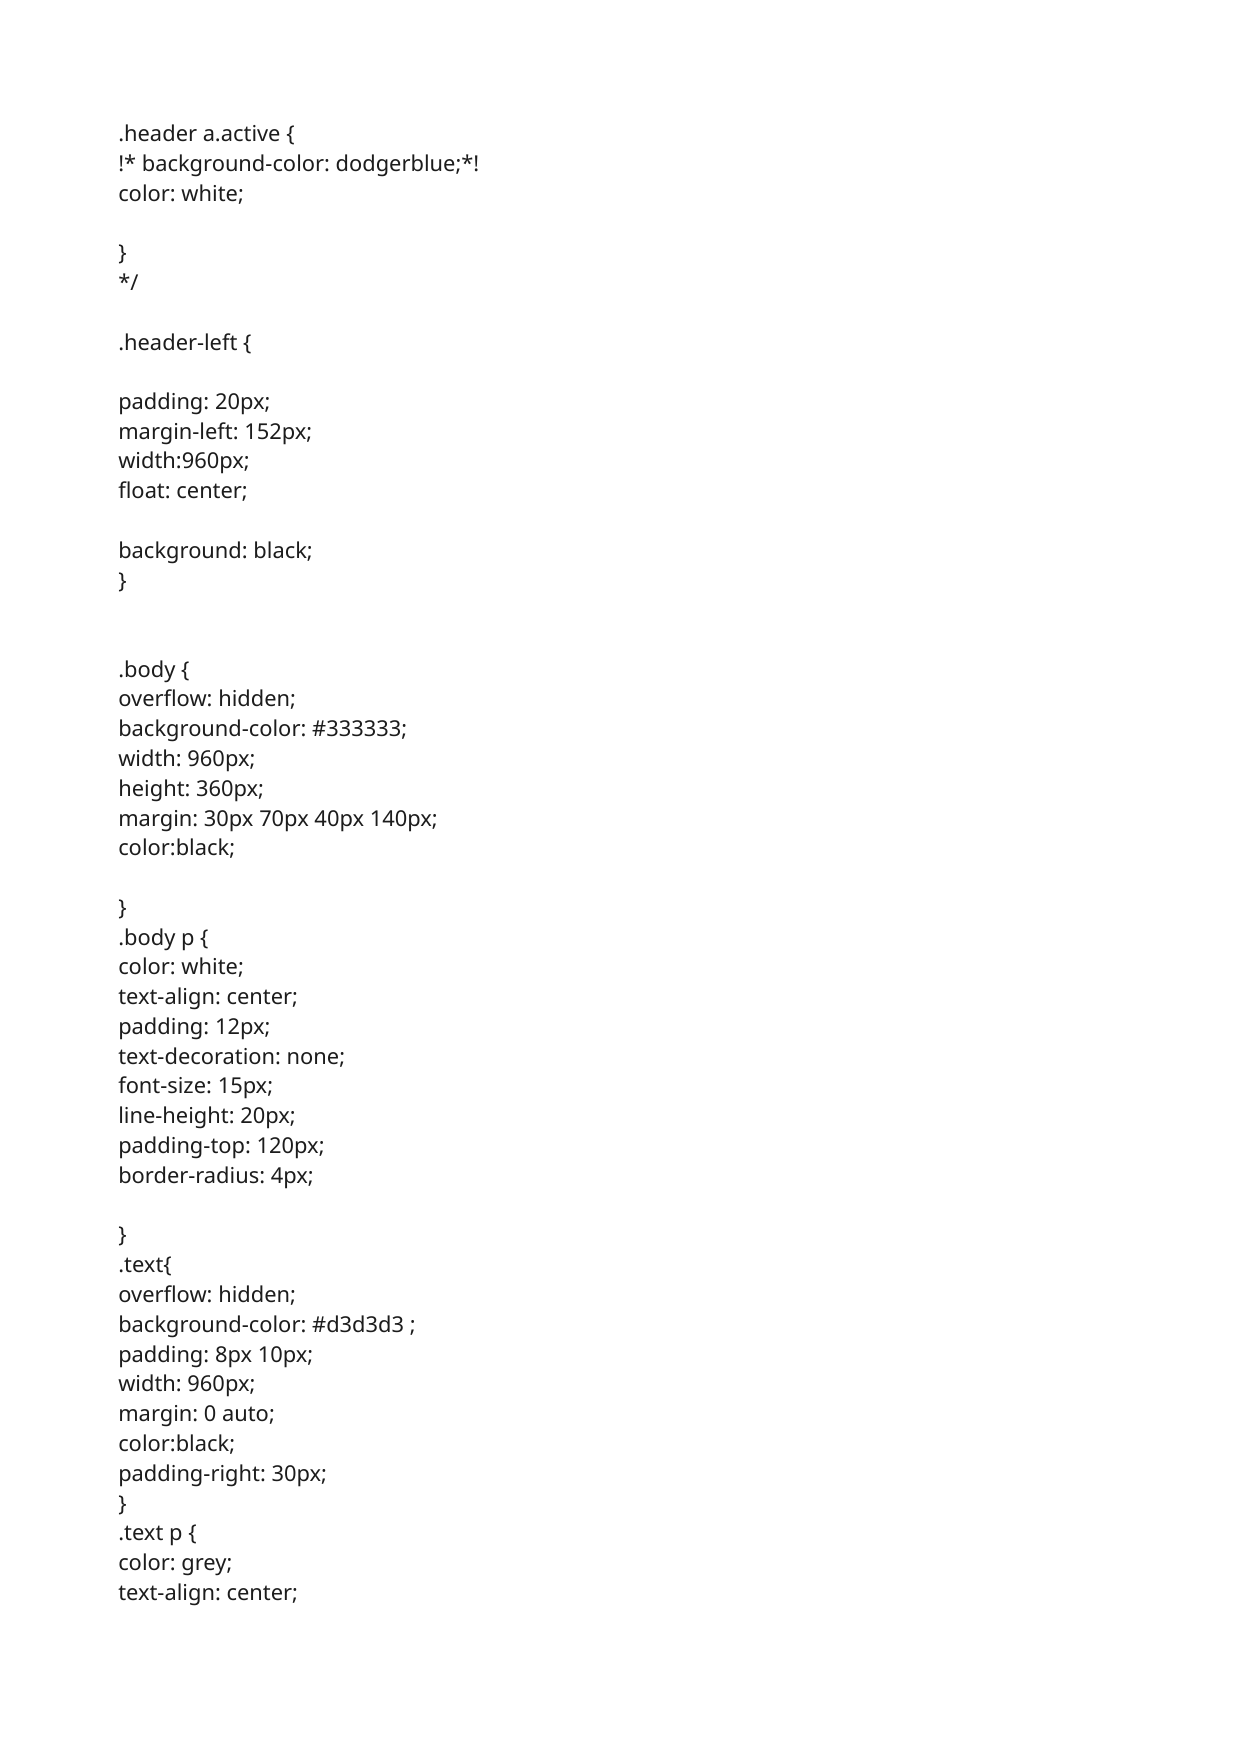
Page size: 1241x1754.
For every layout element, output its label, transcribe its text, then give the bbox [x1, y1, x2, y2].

text .body p { [118, 922, 1122, 951]
text font-size: 15px; [118, 1071, 1122, 1100]
text color: white; [118, 178, 1122, 207]
text width: 960px; [118, 743, 1122, 773]
text .header a.active { [118, 118, 1122, 148]
text text-align: center; [118, 981, 1122, 1011]
text .header-left { [118, 326, 1122, 356]
text padding: 12px; [118, 1011, 1122, 1041]
text background-color: #d3d3d3 ; [118, 1309, 1122, 1338]
text .text p { [118, 1517, 1122, 1547]
text */ [118, 267, 1122, 297]
text float: center; [118, 475, 1122, 505]
text } [118, 1219, 1122, 1249]
text color:black; [118, 832, 1122, 862]
text color: grey; [118, 1547, 1122, 1577]
text margin: 0 auto; [118, 1398, 1122, 1428]
text margin-left: 152px; [118, 416, 1122, 446]
text color:black; [118, 1428, 1122, 1458]
text padding: 20px; [118, 386, 1122, 416]
text overflow: hidden; [118, 683, 1122, 713]
text background: black; [118, 535, 1122, 564]
text height: 360px; [118, 773, 1122, 802]
text padding-top: 120px; [118, 1130, 1122, 1160]
text width: 960px; [118, 1368, 1122, 1398]
text } [118, 564, 1122, 594]
text } [118, 892, 1122, 922]
text } [118, 237, 1122, 267]
text overflow: hidden; [118, 1279, 1122, 1309]
text !* background-color: dodgerblue;*! [118, 148, 1122, 178]
text text-decoration: none; [118, 1041, 1122, 1071]
text text-align: center; [118, 1577, 1122, 1607]
text background-color: #333333; [118, 713, 1122, 743]
text margin: 30px 70px 40px 140px; [118, 802, 1122, 832]
text color: white; [118, 951, 1122, 981]
text .body { [118, 653, 1122, 683]
text line-height: 20px; [118, 1100, 1122, 1130]
text padding-right: 30px; [118, 1458, 1122, 1487]
text .text{ [118, 1249, 1122, 1279]
text border-radius: 4px; [118, 1160, 1122, 1190]
text padding: 8px 10px; [118, 1338, 1122, 1368]
text } [118, 1487, 1122, 1517]
text width:960px; [118, 446, 1122, 475]
